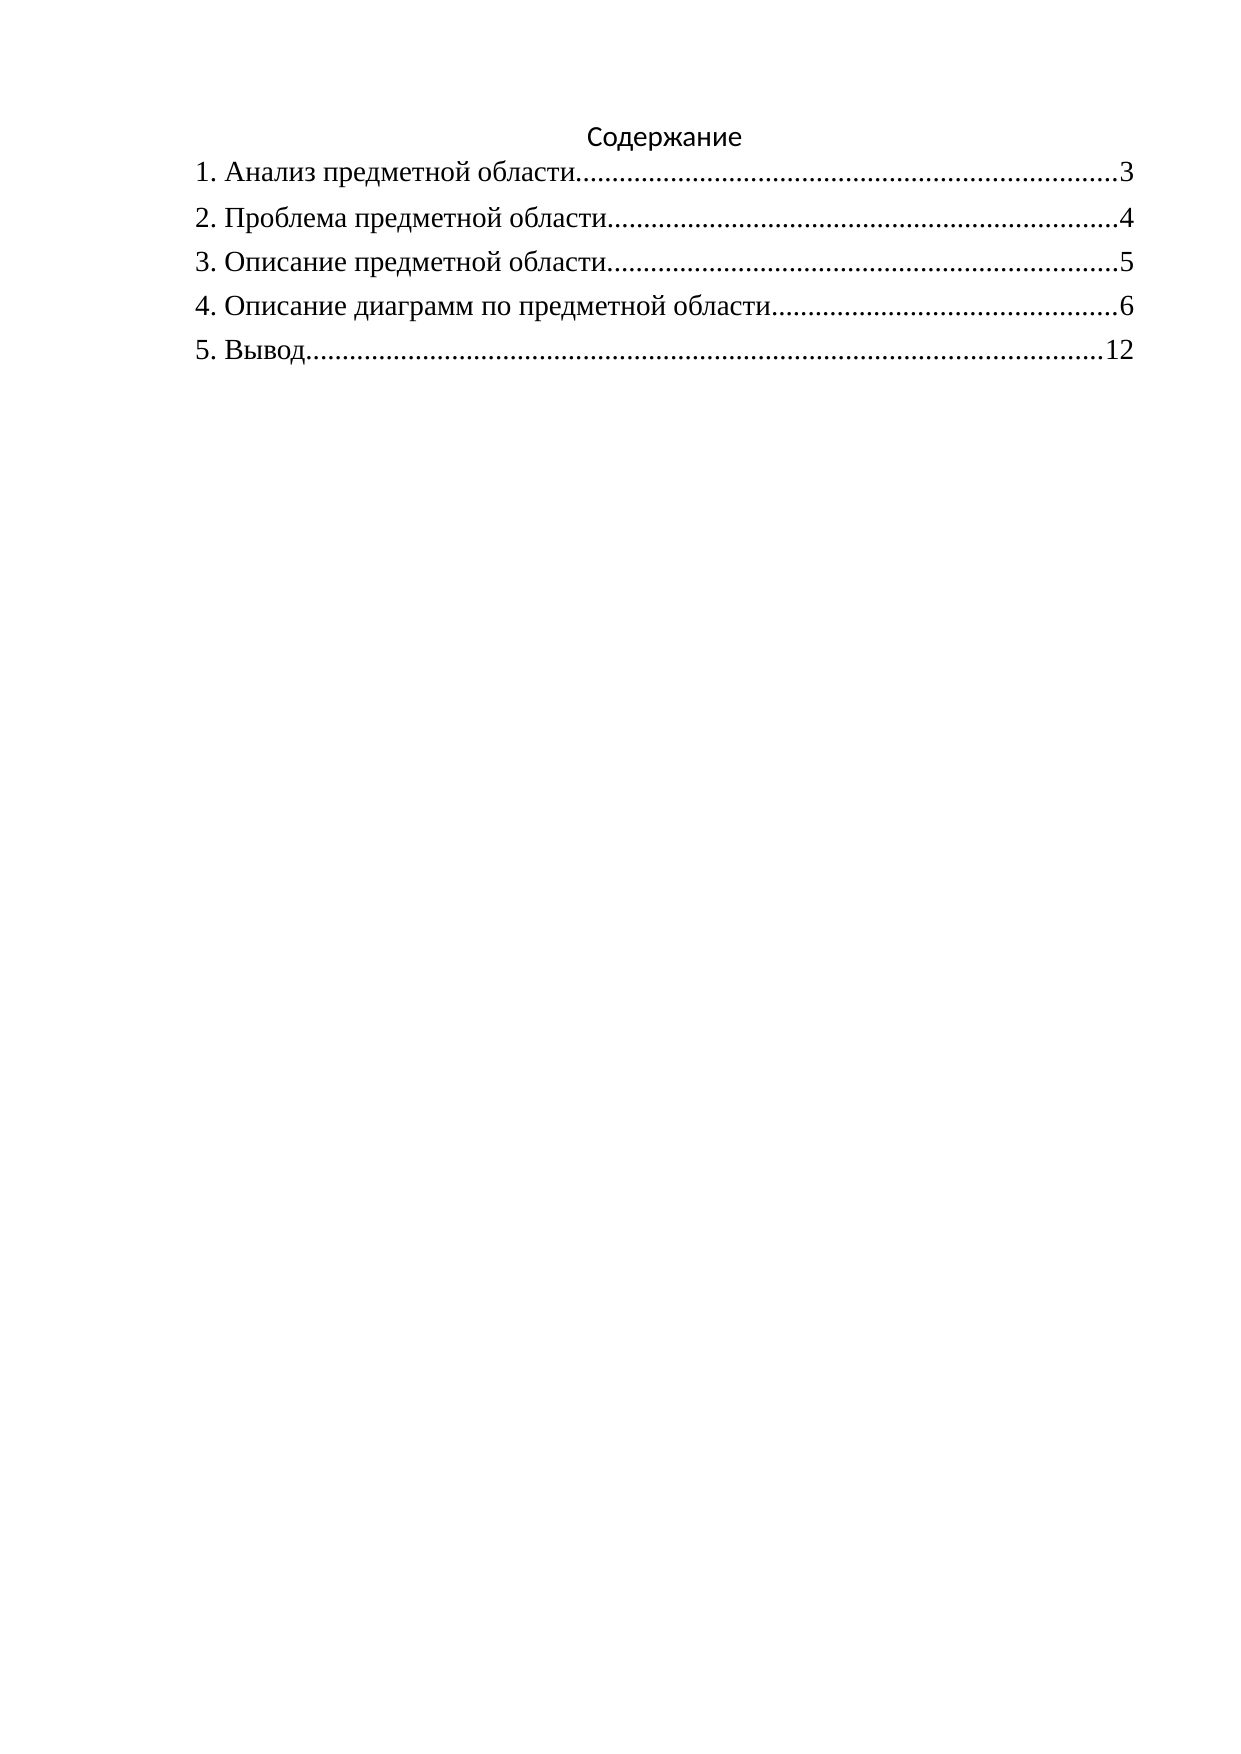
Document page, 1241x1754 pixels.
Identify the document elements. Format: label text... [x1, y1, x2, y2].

text 5. Вывод 12 [177, 332, 1152, 366]
text 3. Описание предметной области 5 [177, 244, 1152, 278]
text 1. Анализ предметной области 3 [177, 154, 1152, 187]
text Содержание [177, 118, 1152, 154]
text 4. Описание диаграмм по предметной области 6 [177, 288, 1152, 322]
text 2. Проблема предметной области 4 [177, 200, 1152, 234]
